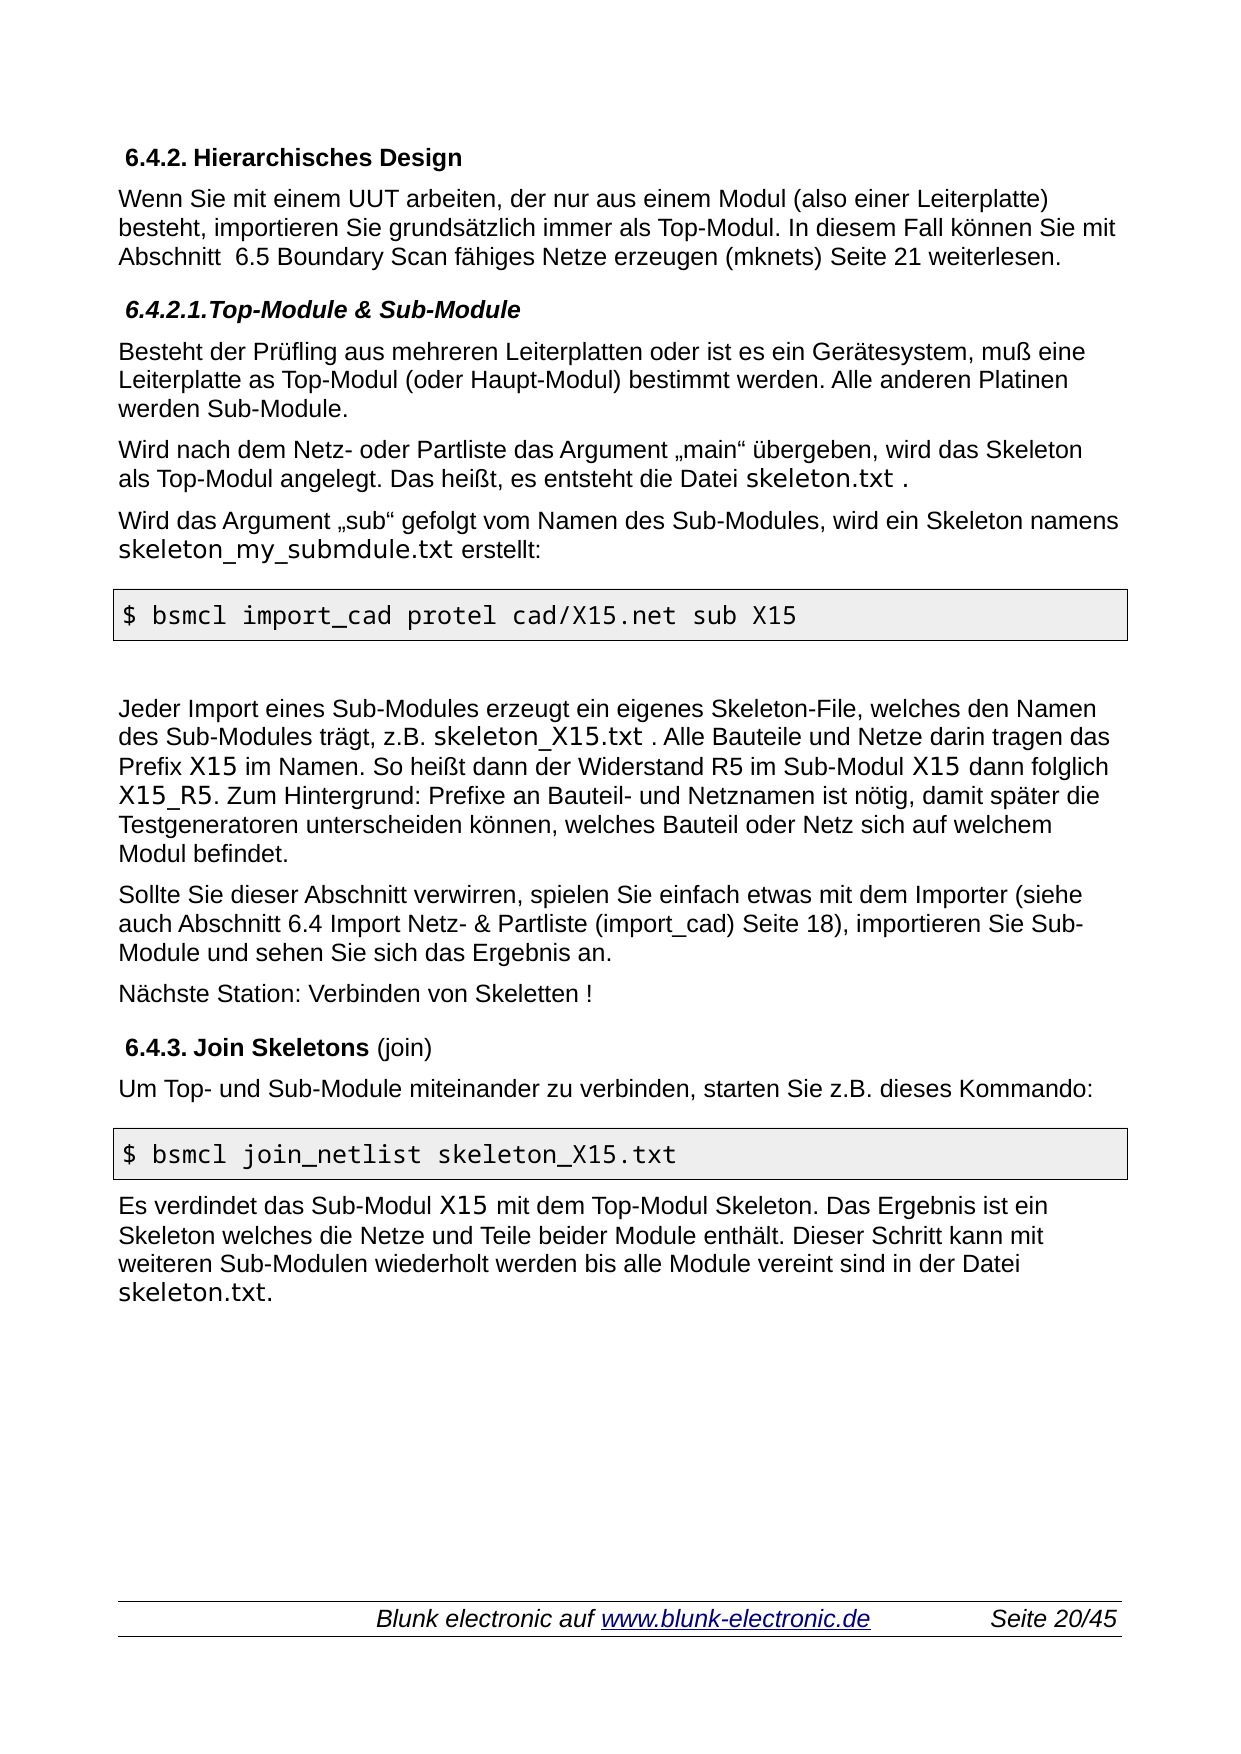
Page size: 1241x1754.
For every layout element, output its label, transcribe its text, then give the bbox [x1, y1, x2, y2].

text $ bsmcl import_cad protel cad/X15.net sub X15 [122, 597, 1118, 632]
text Es verdindet das Sub-Modul X15 mit dem Top-Modul Skeleton. Das Ergebnis ist ein Skeleton welches die Netze und Teile beider Module enthält. Dieser Schritt kann mit weiteren Sub-Modulen wiederholt werden bis alle Module vereint sind in der Datei skeleton.txt. [118, 1180, 1122, 1307]
text Besteht der Prüfling aus mehreren Leiterplatten oder ist es ein Gerätesystem, muß eine Leiterplatte as Top-Modul (oder Haupt-Modul) bestimmt werden. Alle anderen Platinen werden Sub-Module. [118, 337, 1122, 423]
text $ bsmcl join_netlist skeleton_X15.txt [122, 1136, 1118, 1170]
text [118, 1116, 1122, 1127]
text Wird das Argument „sub“ gefolgt vom Namen des Sub-Modules, wird ein Skeleton namens skeleton_my_submdule.txt erstellt: [118, 506, 1122, 564]
subtitle Hierarchisches Design [118, 143, 1122, 172]
text Wird nach dem Netz- oder Partliste das Argument „main“ übergeben, wird das Skeleton als Top-Modul angelegt. Das heißt, es entsteht die Datei skeleton.txt . [118, 435, 1122, 493]
text Wenn Sie mit einem UUT arbeiten, der nur aus einem Modul (also einer Leiterplatte) besteht, importieren Sie grundsätzlich immer als Top-Modul. In diesem Fall können Sie mit Abschnitt 6.5 Boundary Scan fähiges Netze erzeugen (mknets) Seite 22 weiterlesen. [118, 184, 1122, 271]
subtitle Join Skeletons (join) [118, 1033, 1122, 1062]
text Nächste Station: Verbinden von Skeletten ! [118, 979, 1122, 1008]
text Sollte Sie dieser Abschnitt verwirren, spielen Sie einfach etwas mit dem Importer (siehe auch Abschnitt 6.4 Import Netz- & Partliste (import_cad) Seite 19), importieren Sie Sub-Module und sehen Sie sich das Ergebnis an. [118, 881, 1122, 967]
text Um Top- und Sub-Module miteinander zu verbinden, starten Sie z.B. dieses Kommando: [118, 1074, 1122, 1103]
subtitle Top-Module & Sub-Module [118, 296, 1122, 324]
text Jeder Import eines Sub-Modules erzeugt ein eigenes Skeleton-File, welches den Namen des Sub-Modules trägt, z.B. skeleton_X15.txt . Alle Bauteile und Netze darin tragen das Prefix X15 im Namen. So heißt dann der Widerstand R5 im Sub-Modul X15 dann folglich X15_R5. Zum Hintergrund: Prefixe an Bauteil- und Netznamen ist nötig, damit später die Testgeneratoren unterscheiden können, welches Bauteil oder Netz sich auf welchem Modul befindet. [118, 694, 1122, 868]
